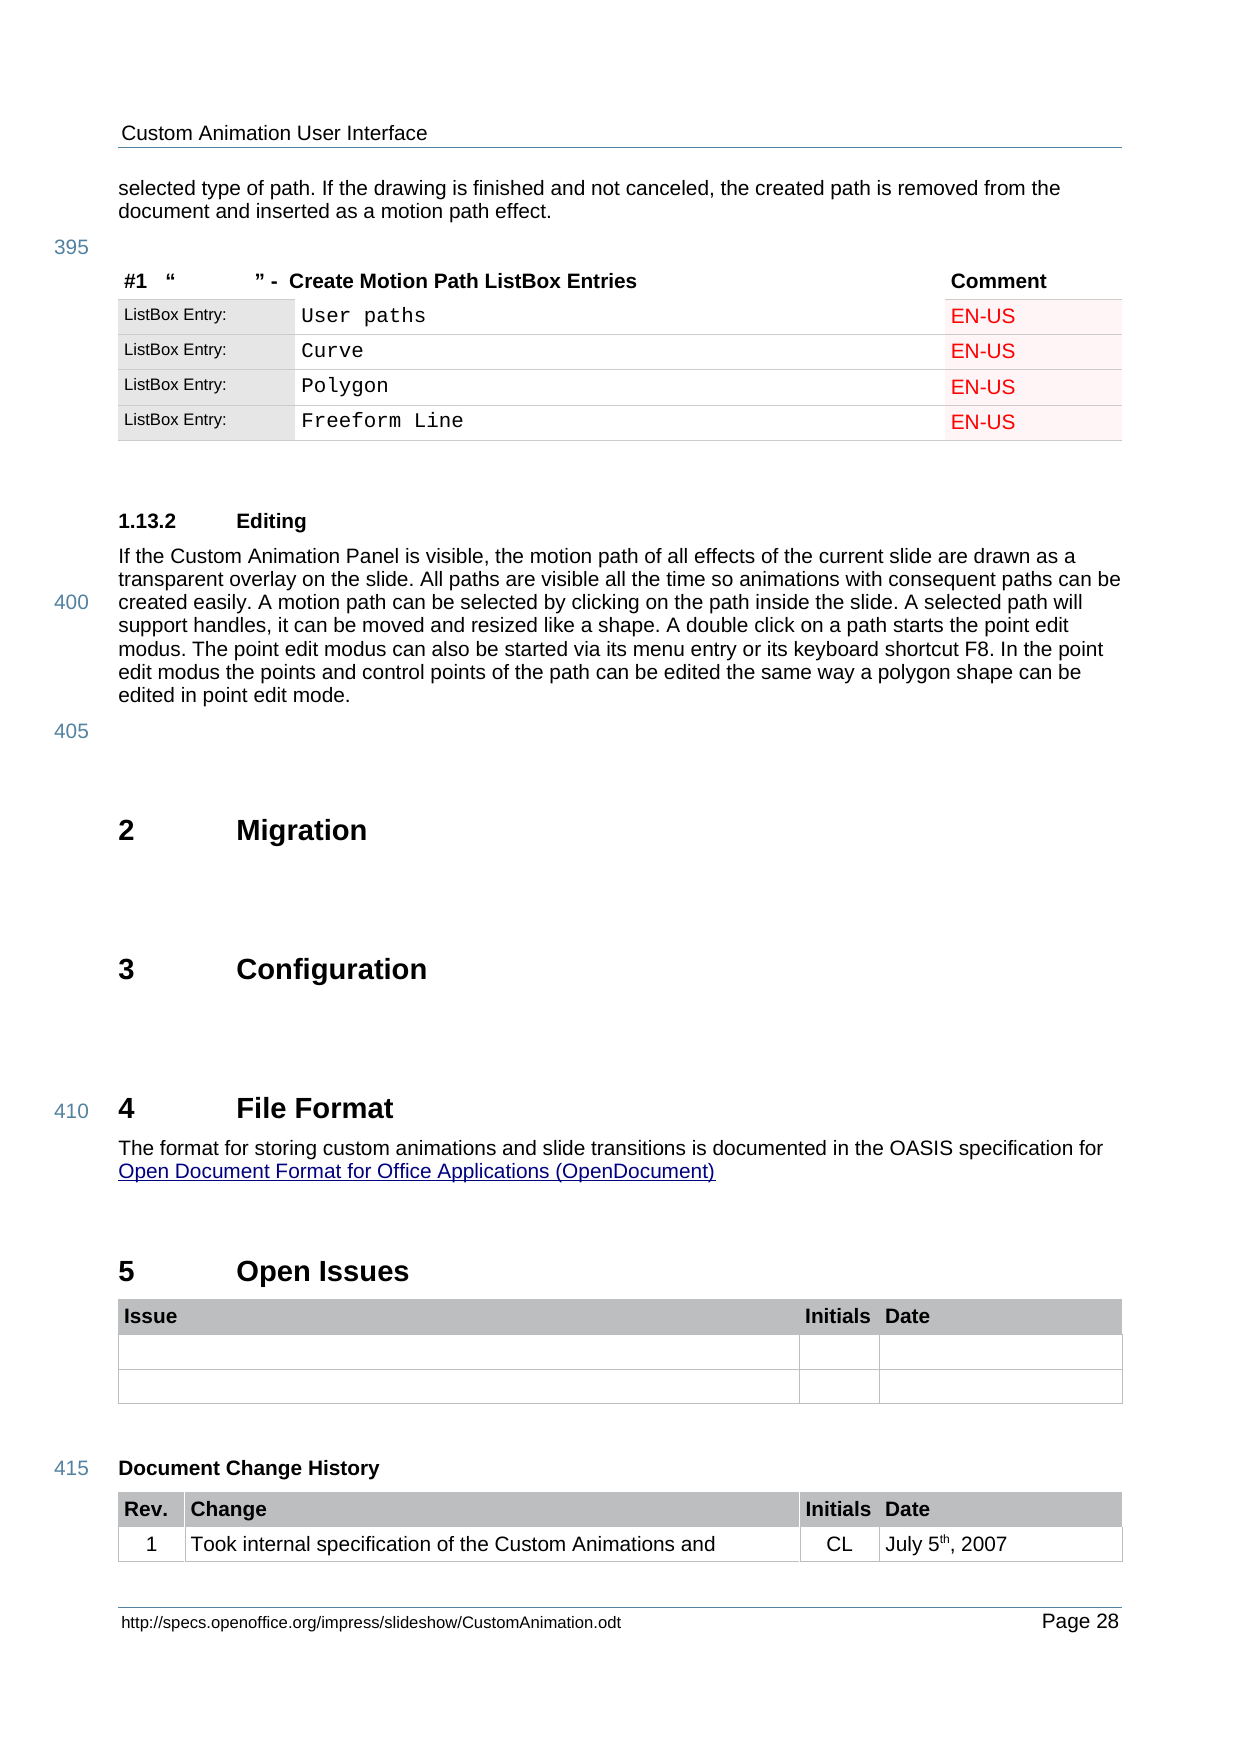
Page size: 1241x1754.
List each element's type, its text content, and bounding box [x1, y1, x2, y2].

subtitle Document Change History [118, 1456, 1122, 1480]
text If the Custom Animation Panel is visible, the motion path of all effects of the current slide are drawn as a transparent overlay on the slide. All paths are visible all the time so animations with consequent paths can be created easily. A motion path can be selected by clicking on the path inside the slide. A selected path will support handles, it can be moved and resized like a shape. A double click on a path starts the point edit modus. The point edit modus can also be started via its menu entry or its keyboard shortcut F8. In the point edit modus the points and control points of the path can be edited the same way a polygon shape can be edited in point edit mode. [118, 544, 1122, 707]
table_cell CL [801, 1527, 879, 1561]
table_cell Polygon [295, 370, 945, 405]
table_cell 1 [119, 1527, 184, 1561]
text <Start typing here ----- If this part is irrelevant state a reason for its absence!> [118, 858, 1122, 882]
table_cell <...> [119, 1370, 799, 1403]
table_cell [800, 1370, 879, 1403]
table_cell EN-US [945, 300, 1122, 334]
table_cell July 5th, 2007 [880, 1527, 1122, 1561]
table_header Rev. [118, 1492, 184, 1527]
text <Start typing here ----- If this part is irrelevant state a reason for its absence!> [118, 998, 1122, 1021]
table_header Date [879, 1299, 1122, 1334]
table_cell EN-US [945, 335, 1122, 369]
table_header “<Label>” - Create Motion Path ListBox Entries [118, 264, 945, 299]
table_cell [800, 1335, 879, 1369]
table_header Change [185, 1492, 799, 1527]
subtitle Editing [118, 509, 1122, 532]
table_cell ListBox Entry: [118, 406, 295, 440]
table_cell Curve [295, 335, 945, 369]
table_cell ListBox Entry: [118, 370, 295, 405]
subtitle Open Issues [118, 1255, 1122, 1287]
subtitle Configuration [118, 953, 1122, 986]
table_header Issue [118, 1299, 799, 1334]
subtitle Migration [118, 814, 1122, 847]
table_cell ListBox Entry: [118, 335, 295, 369]
table_cell ListBox Entry: [118, 300, 295, 334]
table_header Initials [800, 1492, 879, 1527]
table_cell [880, 1370, 1122, 1403]
table_cell Took internal specification of the Custom Animations and [186, 1527, 799, 1561]
table_cell Freeform Line [295, 406, 945, 440]
table_header Comment [945, 264, 1122, 299]
text The format for storing custom animations and slide transitions is documented in the OASIS specification for Open Document Format for Office Applications (OpenDocument) [118, 1137, 1122, 1183]
table_cell EN-US [945, 406, 1122, 440]
subtitle File Format [118, 1092, 1122, 1125]
text selected type of path. If the drawing is finished and not canceled, the created path is removed from the document and inserted as a motion path effect. [118, 177, 1122, 223]
table_cell <Format: Dec 31, 2000> [880, 1335, 1122, 1369]
table_cell EN-US [945, 370, 1122, 405]
table_cell <State Issue here, State “None”, if all issues are solved> [119, 1335, 799, 1369]
table_header Date [879, 1492, 1122, 1527]
table_cell User paths [295, 299, 945, 334]
table_header Initials [799, 1299, 879, 1334]
